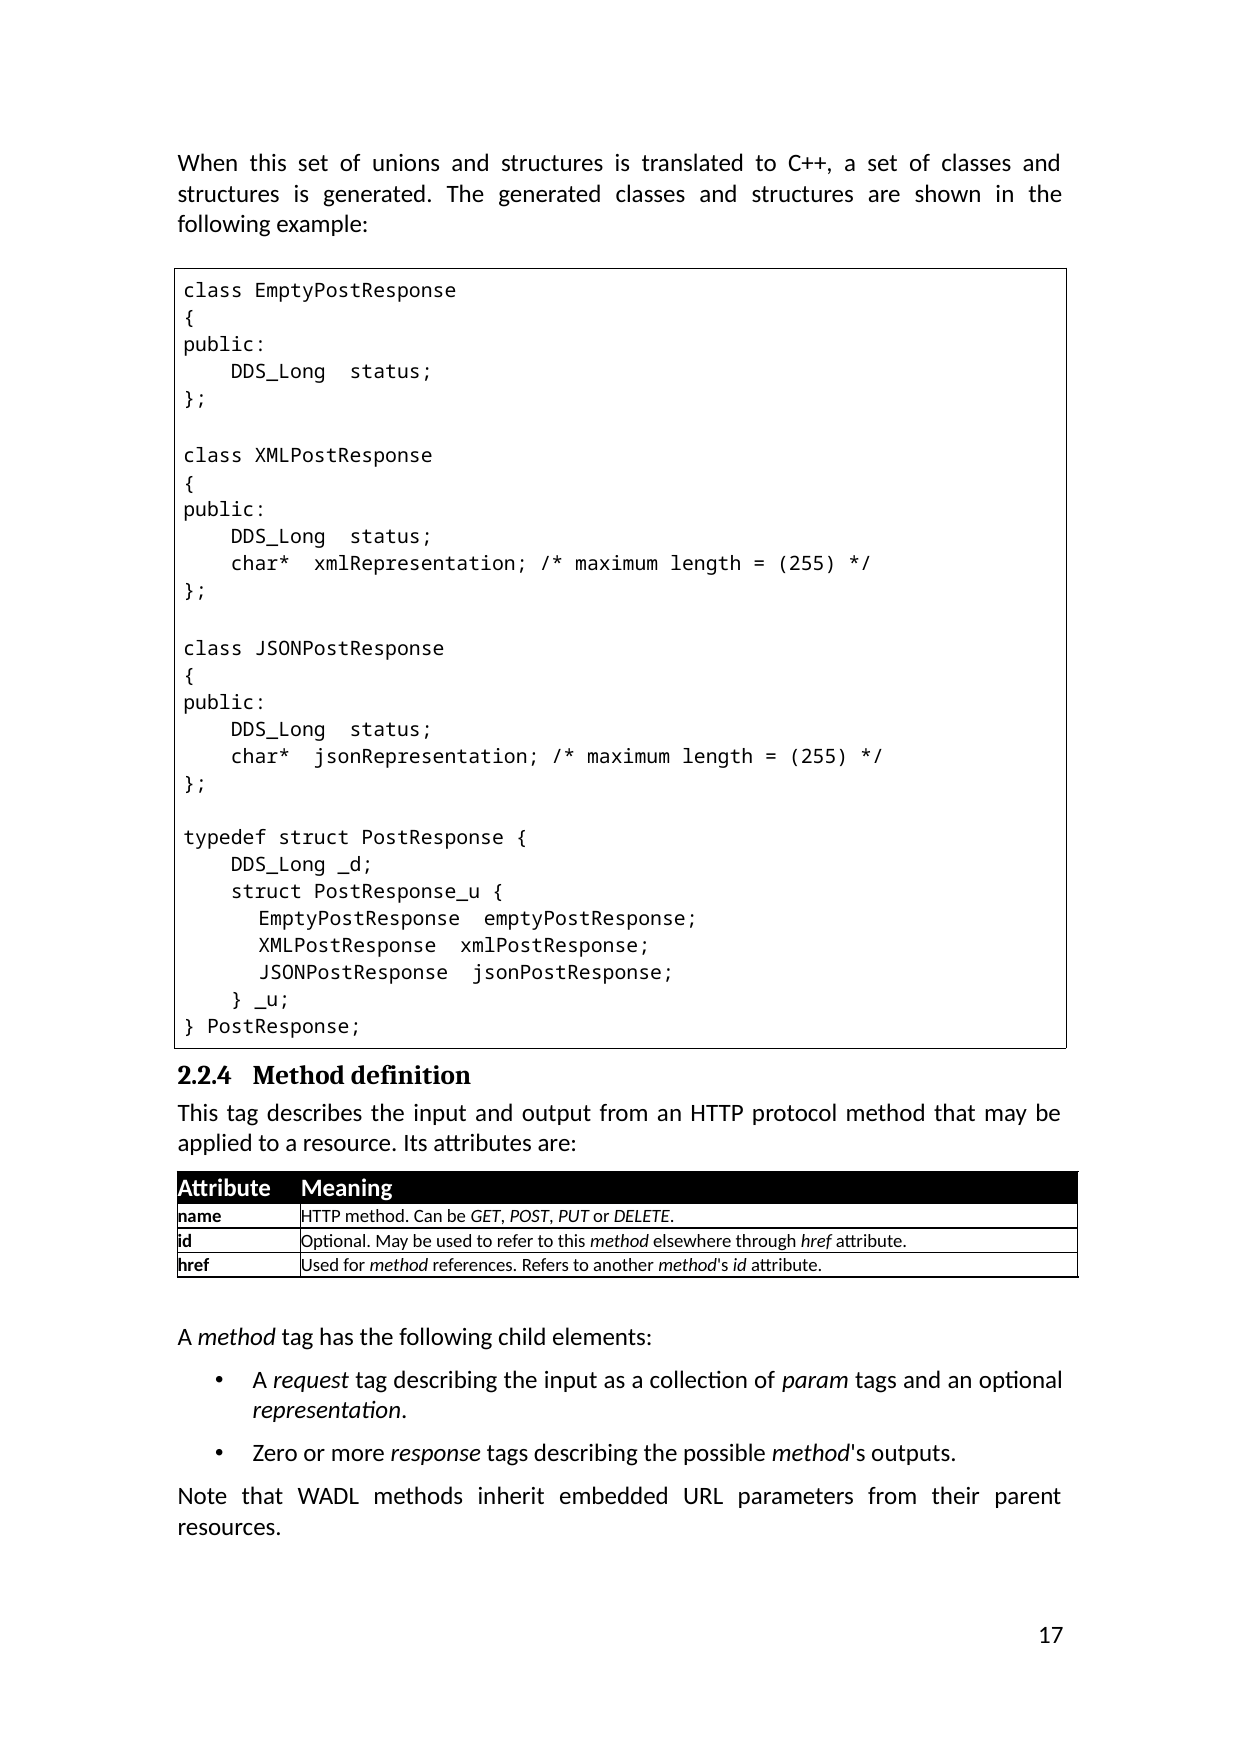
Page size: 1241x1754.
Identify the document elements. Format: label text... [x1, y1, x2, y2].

table_cell href [178, 1253, 300, 1276]
text DDS_Long status; [183, 523, 1057, 550]
text class EmptyPostResponse [183, 276, 1057, 303]
text { [183, 469, 1057, 496]
text } _u; [183, 985, 1057, 1012]
text char* jsonRepresentation; /* maximum length = (255) */ [183, 742, 1057, 769]
text }; [183, 577, 1057, 604]
text DDS_Long status; [183, 357, 1057, 384]
text class XMLPostResponse [183, 442, 1057, 469]
subtitle Method definition [177, 1049, 1063, 1091]
list Zero or more response tags describing the possible method's outputs. [215, 1437, 1063, 1468]
table_cell Used for method references. Refers to another method's id attribute. [301, 1253, 1077, 1276]
text } PostResponse; [183, 1012, 1057, 1039]
text DDS_Long _d; [183, 850, 1057, 877]
text [175, 269, 1066, 1048]
table_cell name [178, 1204, 300, 1227]
text When this set of unions and structures is translated to C++, a set of classes and structures is generated. The generated classes and structures are shown in the following example: [177, 148, 1063, 239]
text DDS_Long status; [183, 715, 1057, 742]
text struct PostResponse_u { [183, 877, 1057, 904]
table_header Meaning [301, 1172, 1077, 1203]
text public: [183, 330, 1057, 357]
table_cell id [178, 1229, 300, 1252]
text class JSONPostResponse [183, 634, 1057, 661]
text public: [183, 688, 1057, 715]
text A method tag has the following child elements: [177, 1321, 1063, 1351]
text public: [183, 496, 1057, 523]
table_cell Optional. May be used to refer to this method elsewhere through href attribute. [301, 1229, 1077, 1252]
text char* xmlRepresentation; /* maximum length = (255) */ [183, 550, 1057, 577]
text Note that WADL methods inherit embedded URL parameters from their parent resources. [177, 1480, 1063, 1541]
list A request tag describing the input as a collection of param tags and an optional representation. [215, 1364, 1063, 1425]
text }; typedef struct PostResponse { [183, 769, 1057, 850]
table_header Attribute [178, 1172, 300, 1203]
text This tag describes the input and output from an HTTP protocol method that may be applied to a resource. Its attributes are: [177, 1097, 1063, 1158]
text { [183, 661, 1057, 688]
text XMLPostResponse xmlPostResponse; [183, 931, 1057, 958]
table_cell HTTP method. Can be GET, POST, PUT or DELETE. [301, 1204, 1077, 1227]
text { [183, 303, 1057, 330]
text }; [183, 384, 1057, 442]
text EmptyPostResponse emptyPostResponse; [183, 904, 1057, 931]
text JSONPostResponse jsonPostResponse; [183, 958, 1057, 985]
